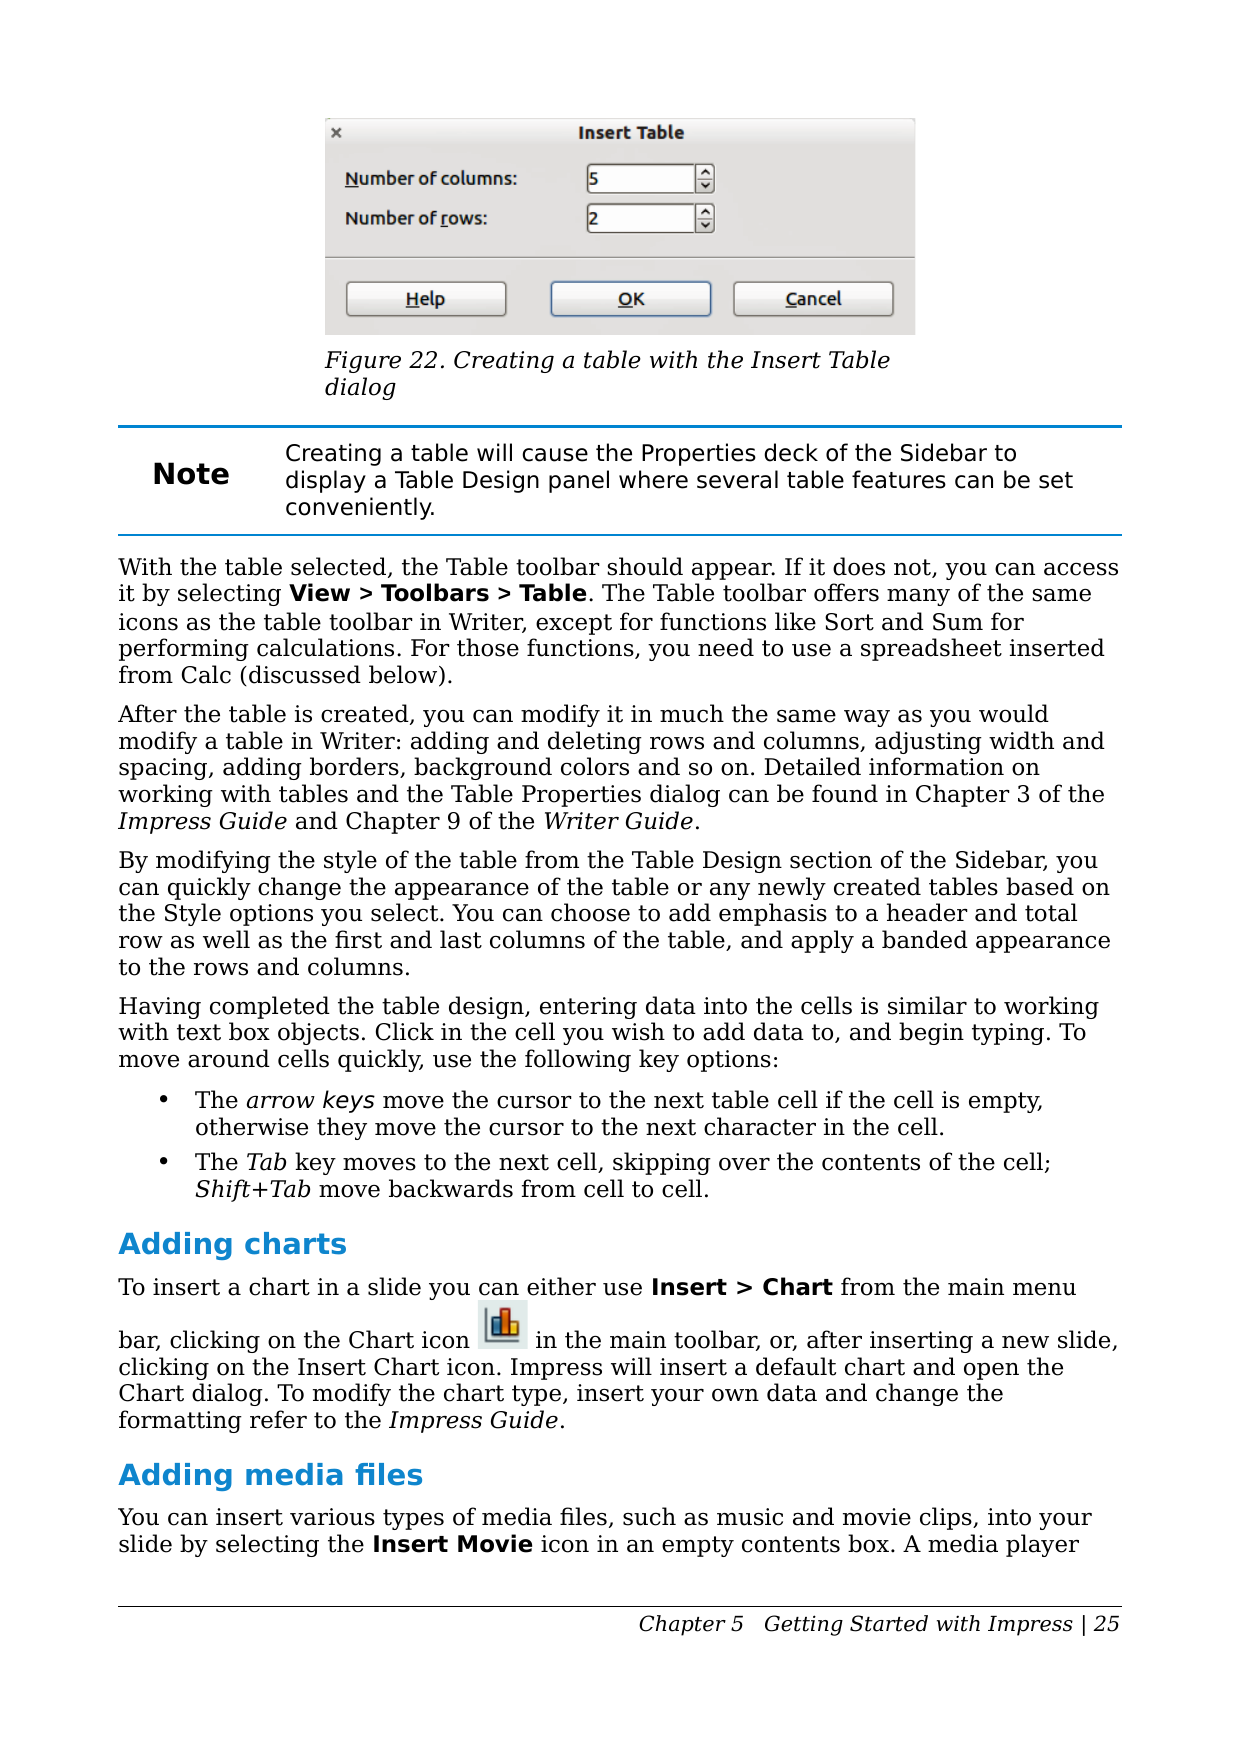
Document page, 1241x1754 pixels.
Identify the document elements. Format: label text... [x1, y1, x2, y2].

text Having completed the table design, entering data into the cells is similar to working with text box objects. Click in the cell you wish to add data to, and begin typing. To move around cells quickly, use the following key options: [118, 993, 1122, 1073]
text By modifying the style of the table from the Table Design section of the Sidebar, you can quickly change the appearance of the table or any newly created tables based on the Style options you select. You can choose to add emphasis to a header and total row as well as the first and last columns of the table, and apply a banded appearance to the rows and columns. [118, 847, 1122, 980]
text To insert a chart in a slide you can either use Insert > Chart from the main menu bar, clicking on the Chart icon in the main toolbar, or, after inserting a new slide, clicking on the Insert Chart icon. Impress will insert a default chart and open the Chart dialog. To modify the chart type, insert your own data and change the formatting refer to the Impress Guide. [118, 1274, 1122, 1434]
table_header Note [118, 428, 263, 533]
picture [477, 1300, 528, 1349]
table_header Creating a table will cause the Properties deck of the Sidebar to display a Table Design panel where several table features can be set conveniently. [264, 428, 1122, 533]
text You can insert various types of media files, such as music and movie clips, into your slide by selecting the Insert Movie icon in an empty contents box. A media player [118, 1504, 1122, 1558]
text Figure 22. Creating a table with the Insert Table dialog [325, 347, 915, 401]
subtitle Adding media files [118, 1458, 1122, 1492]
subtitle Adding charts [118, 1227, 1122, 1261]
list The arrow keys move the cursor to the next table cell if the cell is empty, otherwise they move the cursor to the next character in the cell. [156, 1085, 1122, 1141]
text After the table is created, you can modify it in much the same way as you would modify a table in Writer: adding and deleting rows and columns, adjusting width and spacing, adding borders, background colors and so on. Detailed information on working with tables and the Table Properties dialog can be found in Chapter 3 of the Impress Guide and Chapter 9 of the Writer Guide. [118, 701, 1122, 834]
picture [325, 118, 916, 335]
text With the table selected, the Table toolbar should appear. If it does not, you can access it by selecting View > Toolbars > Table. The Table toolbar offers many of the same icons as the table toolbar in Writer, except for functions like Sort and Sum for performing calculations. For those functions, you need to use a spreadsheet inserted from Calc (discussed below). [118, 554, 1122, 689]
list The Tab key moves to the next cell, skipping over the contents of the cell; Shift+Tab move backwards from cell to cell. [156, 1147, 1122, 1203]
